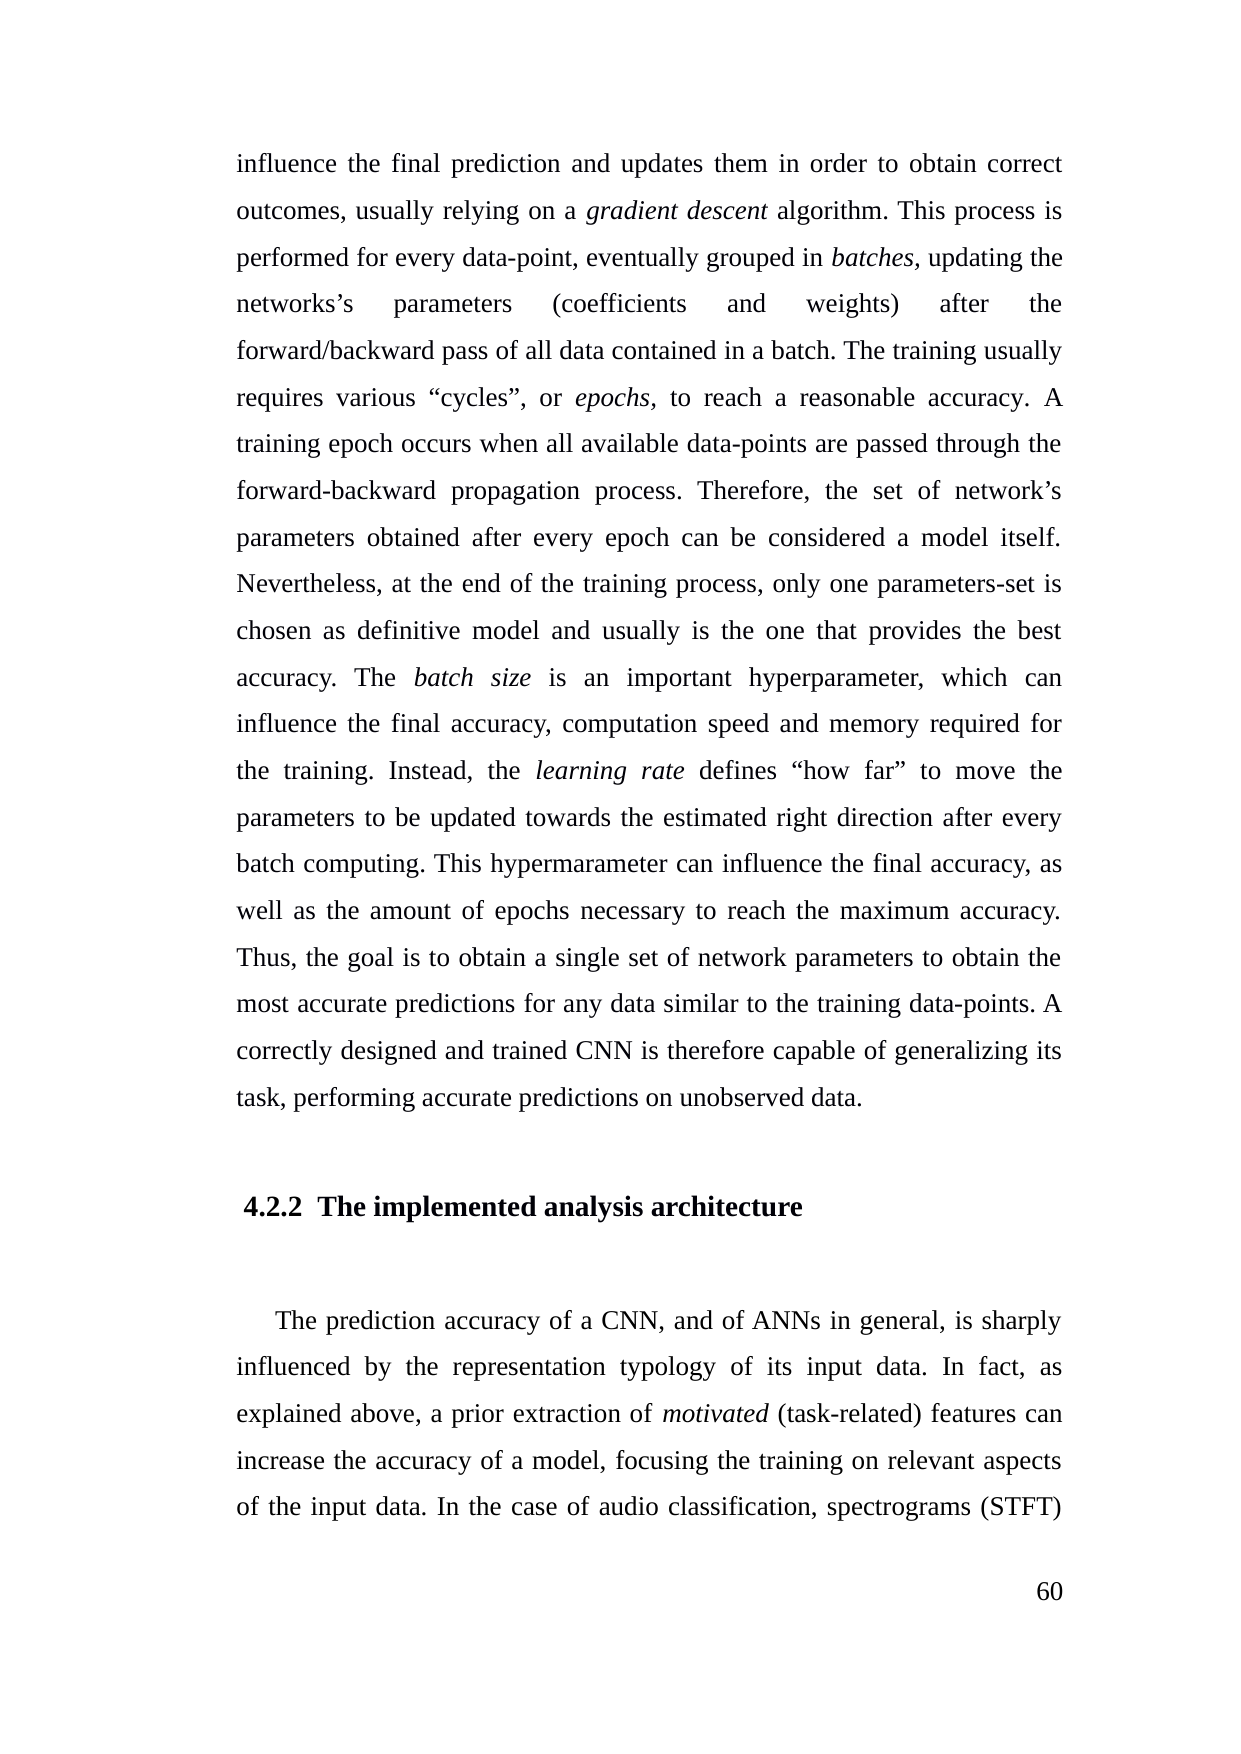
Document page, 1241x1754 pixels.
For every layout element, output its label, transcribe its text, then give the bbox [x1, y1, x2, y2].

subtitle The implemented analysis architecture [236, 1189, 1063, 1223]
text The prediction accuracy of a CNN, and of ANNs in general, is sharply influenced by the representation typology of its input data. In fact, as explained above, a prior extraction of motivated (task-related) features can increase the accuracy of a model, focusing the training on relevant aspects of the input data. In the case of audio classification, spectrograms (STFT) [236, 1304, 1063, 1522]
text influence the final prediction and updates them in order to obtain correct outcomes, usually relying on a gradient descent algorithm. This process is performed for every data-point, eventually grouped in batches, updating the networks’s parameters (coefficients and weights) after the forward/backward pass of all data contained in a batch. The training usually requires various “cycles”, or epochs, to reach a reasonable accuracy. A training epoch occurs when all available data-points are passed through the forward-backward propagation process. Therefore, the set of network’s parameters obtained after every epoch can be considered a model itself. Nevertheless, at the end of the training process, only one parameters-set is chosen as definitive model and usually is the one that provides the best accuracy. The batch size is an important hyperparameter, which can influence the final accuracy, computation speed and memory required for the training. Instead, the learning rate defines “how far” to move the parameters to be updated towards the estimated right direction after every batch computing. This hypermarameter can influence the final accuracy, as well as the amount of epochs necessary to reach the maximum accuracy. Thus, the goal is to obtain a single set of network parameters to obtain the most accurate predictions for any data similar to the training data-points. A correctly designed and trained CNN is therefore capable of generalizing its task, performing accurate predictions on unobserved data. [236, 148, 1063, 1112]
